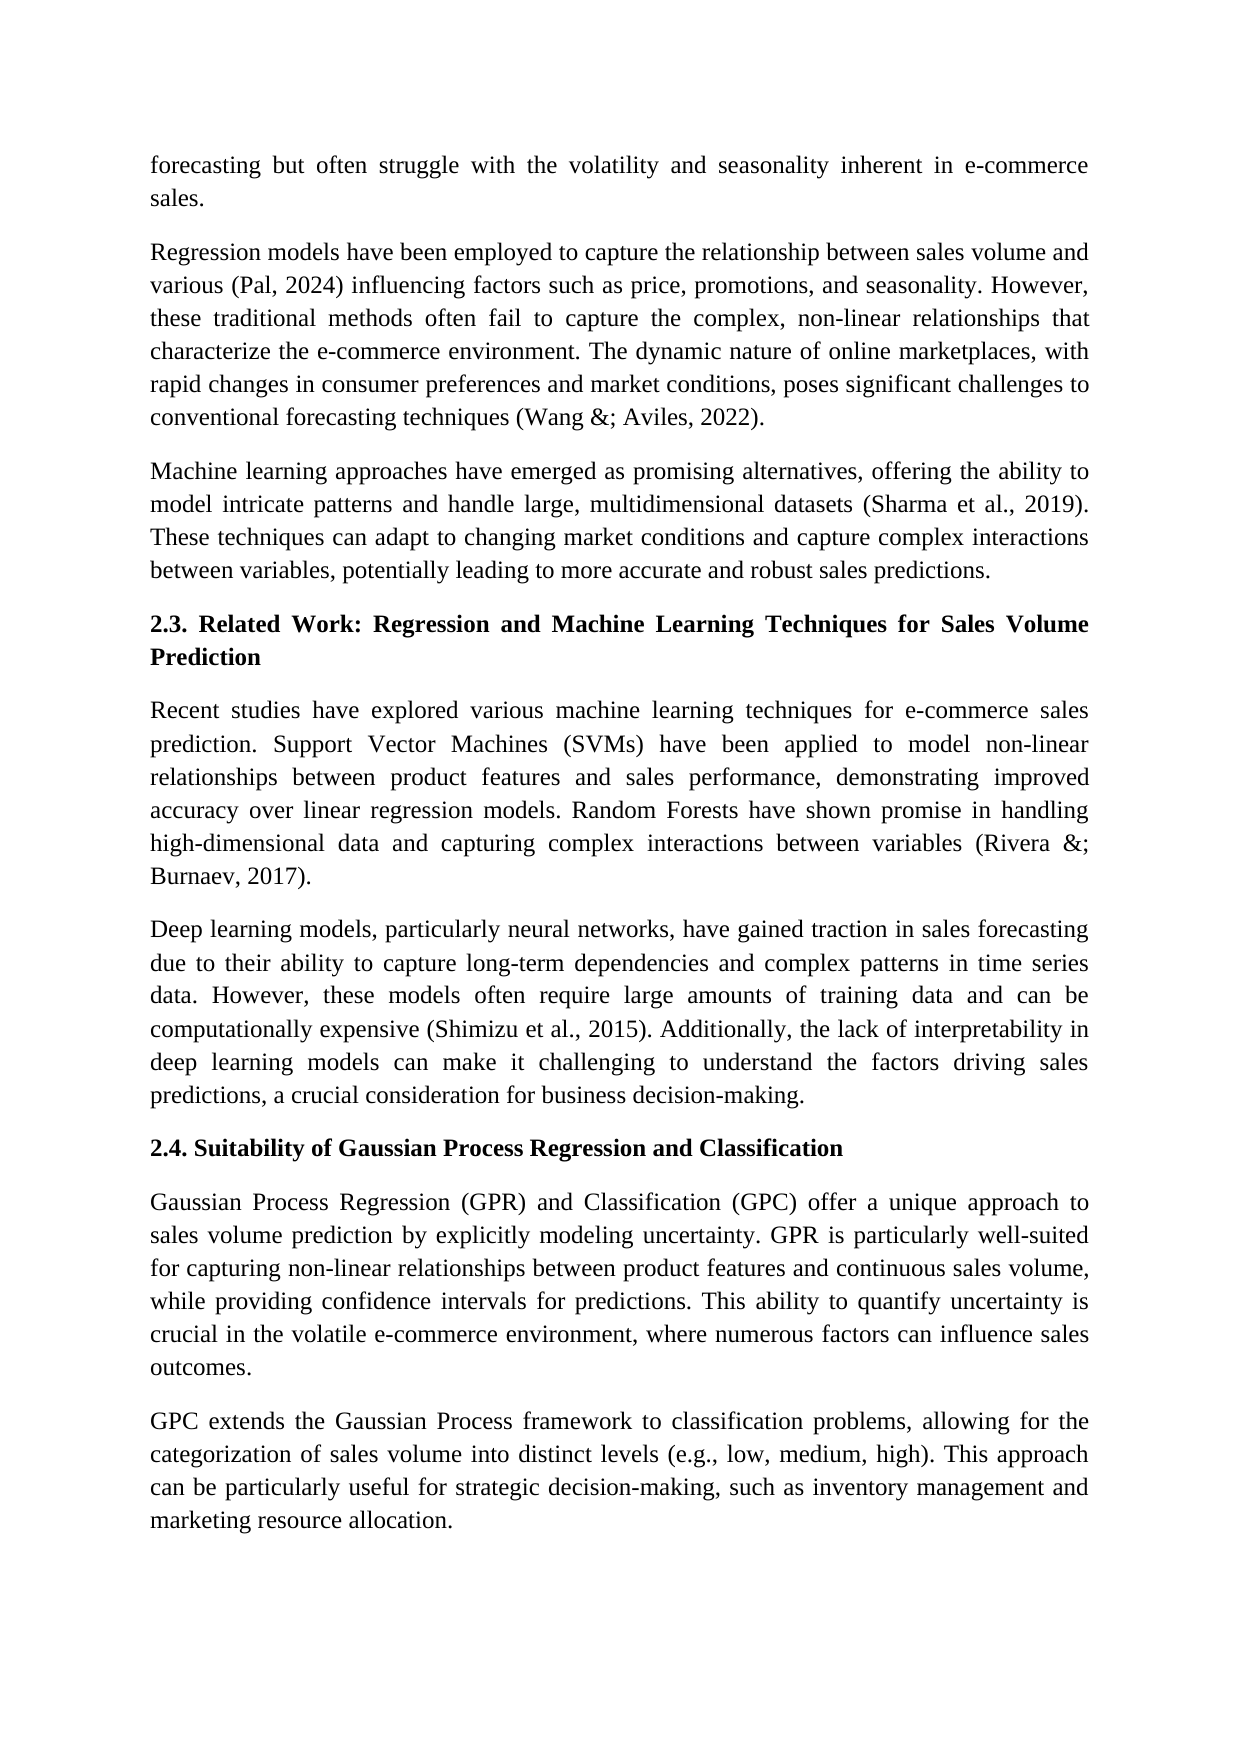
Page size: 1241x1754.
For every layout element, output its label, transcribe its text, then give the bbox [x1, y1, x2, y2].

text Gaussian Process Regression (GPR) and Classification (GPC) offer a unique approach to sales volume prediction by explicitly modeling uncertainty. GPR is particularly well-suited for capturing non-linear relationships between product features and continuous sales volume, while providing confidence intervals for predictions. This ability to quantify uncertainty is crucial in the volatile e-commerce environment, where numerous factors can influence sales outcomes. [150, 1187, 1090, 1381]
text Recent studies have explored various machine learning techniques for e-commerce sales prediction. Support Vector Machines (SVMs) have been applied to model non-linear relationships between product features and sales performance, demonstrating improved accuracy over linear regression models. Random Forests have shown promise in handling high-dimensional data and capturing complex interactions between variables (Rivera &; Burnaev, 2017). [150, 696, 1090, 889]
text 2.4. Suitability of Gaussian Process Regression and Classification [150, 1133, 1090, 1162]
text 2.3. Related Work: Regression and Machine Learning Techniques for Sales Volume Prediction [150, 609, 1090, 671]
text GPC extends the Gaussian Process framework to classification problems, allowing for the categorization of sales volume into distinct levels (e.g., low, medium, high). This approach can be particularly useful for strategic decision-making, such as inventory management and marketing resource allocation. [150, 1406, 1090, 1534]
text Deep learning models, particularly neural networks, have gained traction in sales forecasting due to their ability to capture long-term dependencies and complex patterns in time series data. However, these models often require large amounts of training data and can be computationally expensive (Shimizu et al., 2015). Additionally, the lack of interpretability in deep learning models can make it challenging to understand the factors driving sales predictions, a crucial consideration for business decision-making. [150, 914, 1090, 1108]
text Machine learning approaches have emerged as promising alternatives, offering the ability to model intricate patterns and handle large, multidimensional datasets (Sharma et al., 2019). These techniques can adapt to changing market conditions and capture complex interactions between variables, potentially leading to more accurate and robust sales predictions. [150, 456, 1090, 584]
text Regression models have been employed to capture the relationship between sales volume and various (Pal, 2024) influencing factors such as price, promotions, and seasonality. However, these traditional methods often fail to capture the complex, non-linear relationships that characterize the e-commerce environment. The dynamic nature of online marketplaces, with rapid changes in consumer preferences and market conditions, poses significant challenges to conventional forecasting techniques (Wang &; Aviles, 2022). [150, 237, 1090, 431]
text forecasting but often struggle with the volatility and seasonality inherent in e-commerce sales. [150, 150, 1090, 212]
